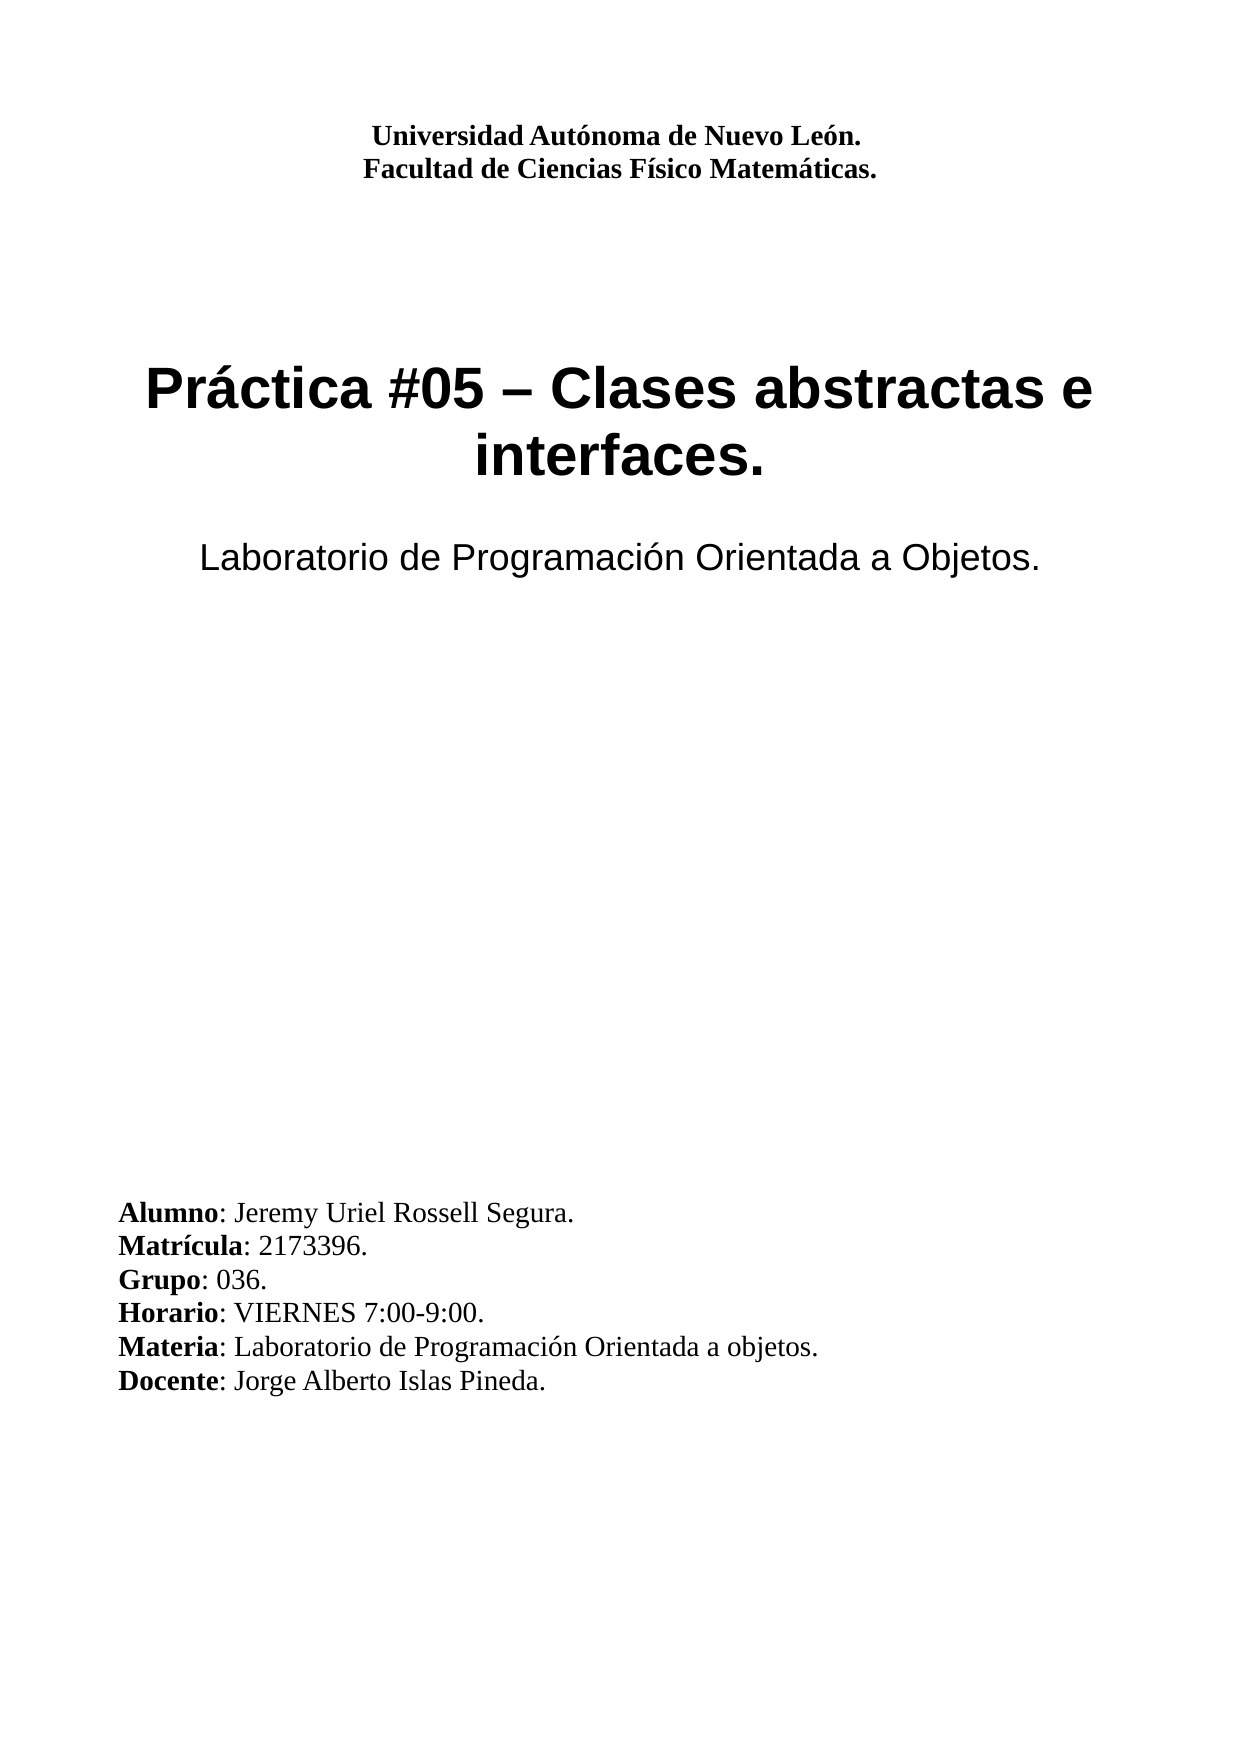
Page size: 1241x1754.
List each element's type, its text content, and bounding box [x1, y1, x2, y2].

text Horario: VIERNES 7:00-9:00. [118, 1296, 1122, 1329]
title Práctica #05 – Clases abstractas e interfaces. [118, 354, 1122, 488]
text Universidad Autónoma de Nuevo León. [118, 118, 1122, 152]
text Grupo: 036. [118, 1262, 1122, 1296]
text Alumno: Jeremy Uriel Rossell Segura. [118, 1195, 1122, 1228]
subtitle Laboratorio de Programación Orientada a Objetos. [118, 536, 1122, 579]
text Materia: Laboratorio de Programación Orientada a objetos. [118, 1329, 1122, 1363]
text Matrícula: 2173396. [118, 1228, 1122, 1262]
text Docente: Jorge Alberto Islas Pineda. [118, 1363, 1122, 1396]
text Facultad de Ciencias Físico Matemáticas. [118, 152, 1122, 185]
